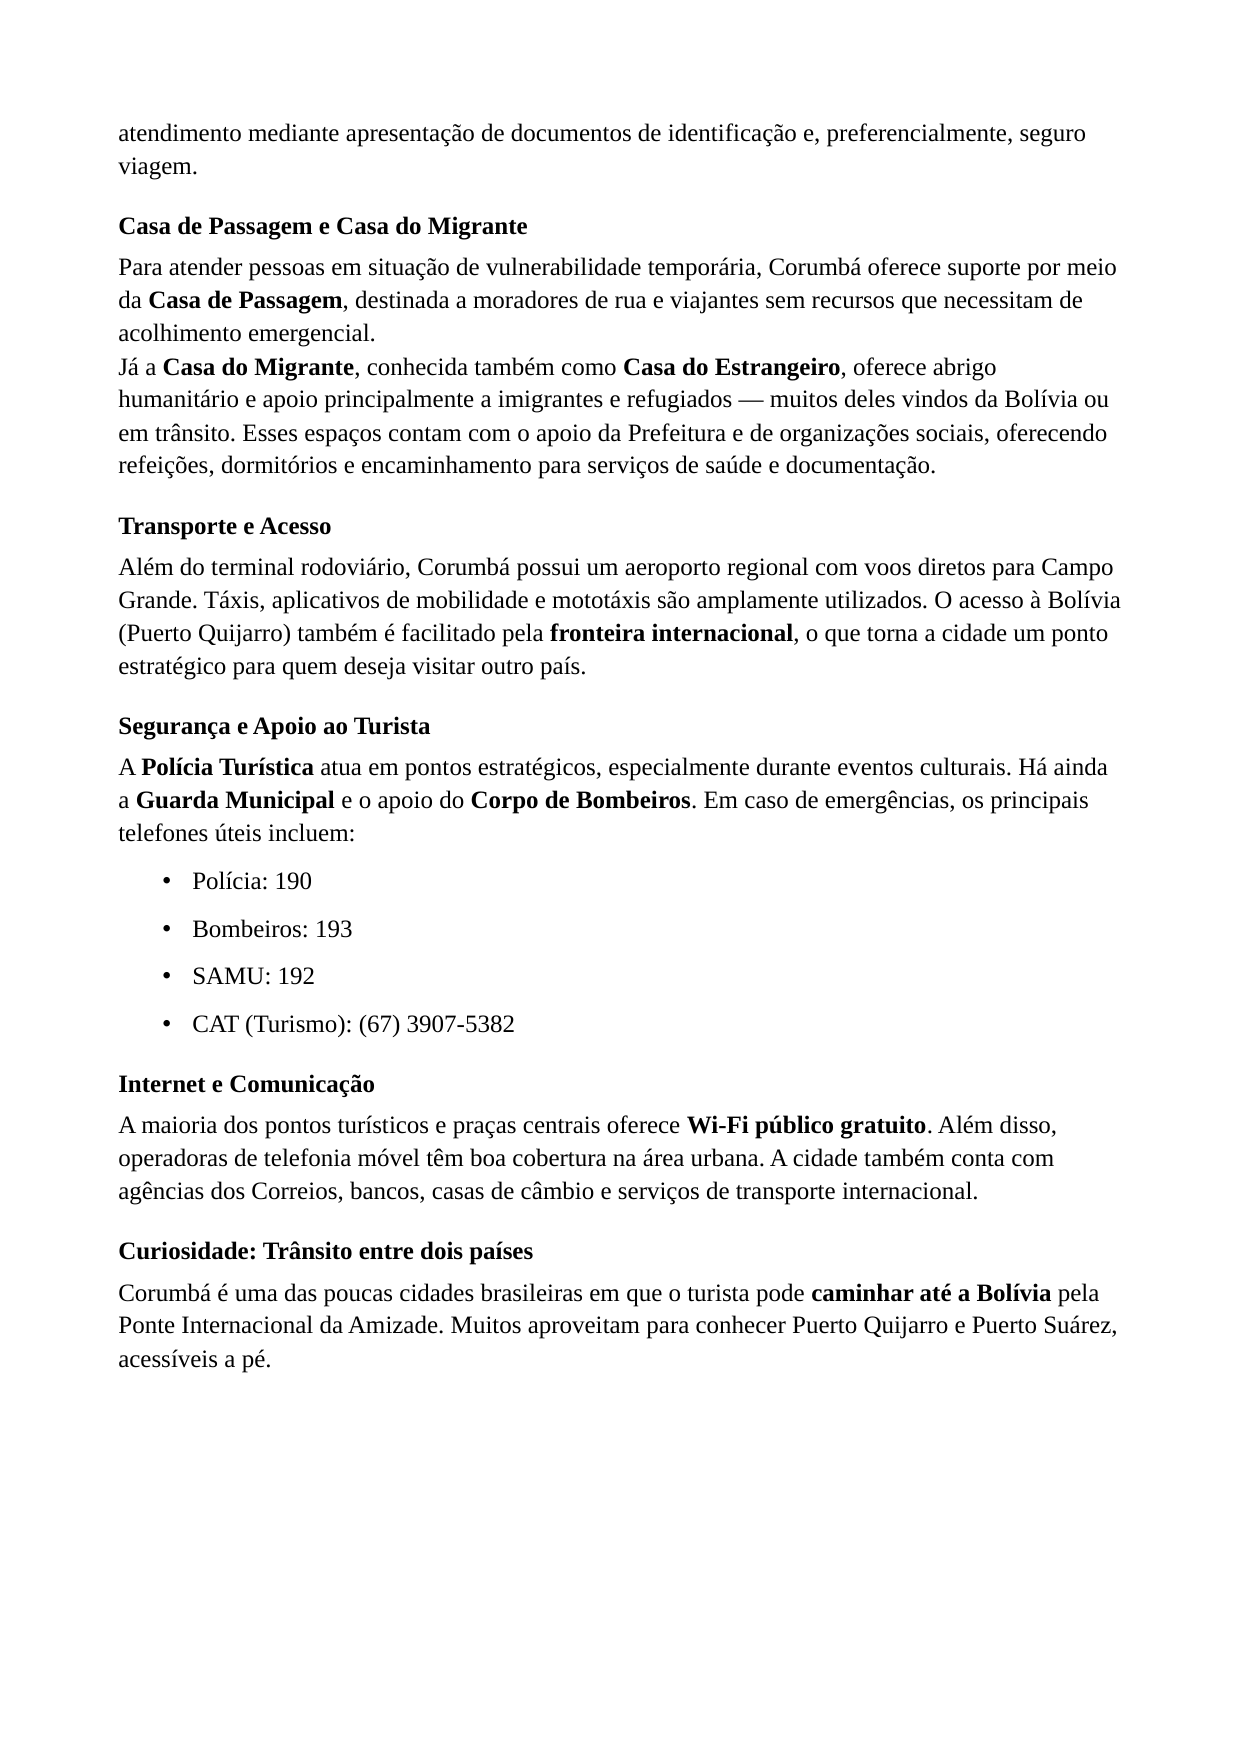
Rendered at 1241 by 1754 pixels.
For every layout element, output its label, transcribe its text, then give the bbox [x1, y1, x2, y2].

text Corumbá é uma das poucas cidades brasileiras em que o turista pode caminhar até a Bolívia pela Ponte Internacional da Amizade. Muitos aproveitam para conhecer Puerto Quijarro e Puerto Suárez, acessíveis a pé. [118, 1278, 1122, 1372]
text Além do terminal rodoviário, Corumbá possui um aeroporto regional com voos diretos para Campo Grande. Táxis, aplicativos de mobilidade e mototáxis são amplamente utilizados. O acesso à Bolívia (Puerto Quijarro) também é facilitado pela fronteira internacional, o que torna a cidade um ponto estratégico para quem deseja visitar outro país. [118, 552, 1122, 680]
text Para atender pessoas em situação de vulnerabilidade temporária, Corumbá oferece suporte por meio da Casa de Passagem, destinada a moradores de rua e viajantes sem recursos que necessitam de acolhimento emergencial. Já a Casa do Migrante, conhecida também como Casa do Estrangeiro, oferece abrigo humanitário e apoio principalmente a imigrantes e refugiados — muitos deles vindos da Bolívia ou em trânsito. Esses espaços contam com o apoio da Prefeitura e de organizações sociais, oferecendo refeições, dormitórios e encaminhamento para serviços de saúde e documentação. [118, 252, 1122, 479]
text A Polícia Turística atua em pontos estratégicos, especialmente durante eventos culturais. Há ainda a Guarda Municipal e o apoio do Corpo de Bombeiros. Em caso de emergências, os principais telefones úteis incluem: [118, 752, 1122, 847]
list Bombeiros: 193 [162, 914, 1122, 942]
text atendimento mediante apresentação de documentos de identificação e, preferencialmente, seguro viagem. [118, 118, 1122, 180]
subtitle Casa de Passagem e Casa do Migrante [118, 211, 1122, 240]
subtitle Curiosidade: Trânsito entre dois países [118, 1236, 1122, 1265]
list CAT (Turismo): (67) 3907-5382 [162, 1009, 1122, 1038]
subtitle Transporte e Acesso [118, 511, 1122, 539]
subtitle Segurança e Apoio ao Turista [118, 711, 1122, 740]
list SAMU: 192 [162, 961, 1122, 990]
list Polícia: 190 [162, 866, 1122, 895]
subtitle Internet e Comunicação [118, 1069, 1122, 1098]
text A maioria dos pontos turísticos e praças centrais oferece Wi-Fi público gratuito. Além disso, operadoras de telefonia móvel têm boa cobertura na área urbana. A cidade também conta com agências dos Correios, bancos, casas de câmbio e serviços de transporte internacional. [118, 1110, 1122, 1205]
